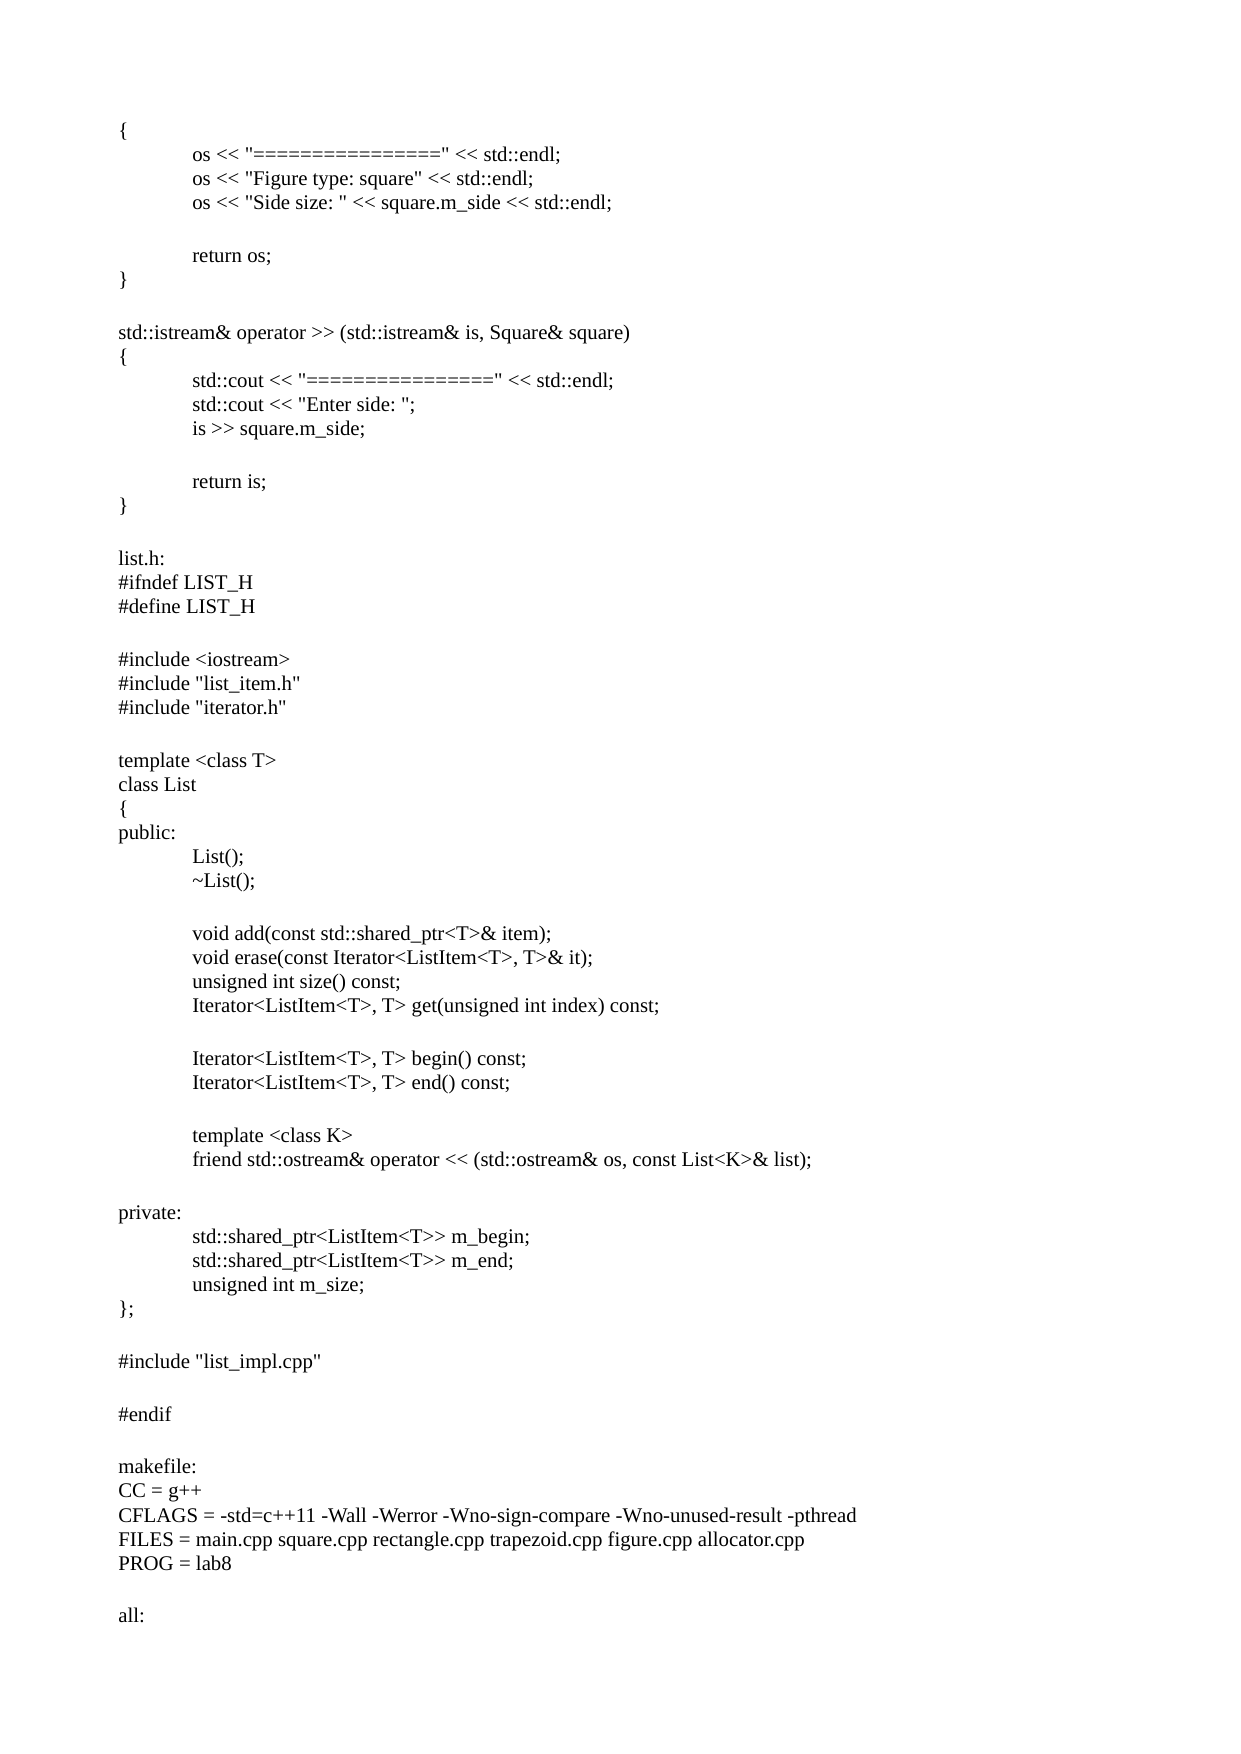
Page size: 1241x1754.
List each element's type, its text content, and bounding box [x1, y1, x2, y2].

list void erase(const Iterator<ListItem<T>, T>& it); [118, 945, 1122, 969]
list friend std::ostream& operator << (std::ostream& os, const List<K>& list); [118, 1147, 1122, 1171]
list std::istream& operator >> (std::istream& is, Square& square) [118, 320, 1122, 344]
list List(); [118, 844, 1122, 868]
list template <class T> [118, 748, 1122, 772]
list CFLAGS = -std=c++11 -Wall -Werror -Wno-sign-compare -Wno-unused-result -pthread [118, 1502, 1122, 1527]
list #define LIST_H [118, 594, 1122, 618]
list std::cout << "================" << std::endl; [118, 368, 1122, 392]
list } [118, 493, 1122, 517]
list ~List(); [118, 868, 1122, 892]
list { [118, 118, 1122, 142]
list Iterator<ListItem<T>, T> begin() const; [118, 1046, 1122, 1070]
list makefile: [118, 1454, 1122, 1478]
list #include "list_item.h" [118, 671, 1122, 695]
list { [118, 796, 1122, 820]
list os << "Side size: " << square.m_side << std::endl; [118, 190, 1122, 214]
list Iterator<ListItem<T>, T> get(unsigned int index) const; [118, 993, 1122, 1017]
list } [118, 267, 1122, 291]
list is >> square.m_side; [118, 416, 1122, 440]
list #include "list_impl.cpp" [118, 1349, 1122, 1373]
list std::shared_ptr<ListItem<T>> m_begin; [118, 1224, 1122, 1248]
list #include <iostream> [118, 647, 1122, 671]
list #ifndef LIST_H [118, 570, 1122, 594]
list CC = g++ [118, 1478, 1122, 1502]
list void add(const std::shared_ptr<T>& item); [118, 921, 1122, 945]
list FILES = main.cpp square.cpp rectangle.cpp trapezoid.cpp figure.cpp allocator.cpp [118, 1527, 1122, 1551]
list PROG = lab8 [118, 1551, 1122, 1575]
list std::cout << "Enter side: "; [118, 392, 1122, 416]
list template <class K> [118, 1123, 1122, 1147]
list }; [118, 1296, 1122, 1320]
list return os; [118, 243, 1122, 267]
list class List [118, 772, 1122, 796]
list std::shared_ptr<ListItem<T>> m_end; [118, 1248, 1122, 1272]
list all: [118, 1603, 1122, 1627]
list os << "Figure type: square" << std::endl; [118, 166, 1122, 190]
list os << "================" << std::endl; [118, 142, 1122, 166]
list #endif [118, 1402, 1122, 1426]
list private: [118, 1200, 1122, 1224]
list #include "iterator.h" [118, 695, 1122, 719]
list { [118, 344, 1122, 368]
list Iterator<ListItem<T>, T> end() const; [118, 1070, 1122, 1094]
list return is; [118, 469, 1122, 493]
list unsigned int size() const; [118, 969, 1122, 993]
list list.h: [118, 546, 1122, 570]
list public: [118, 820, 1122, 844]
list unsigned int m_size; [118, 1272, 1122, 1296]
